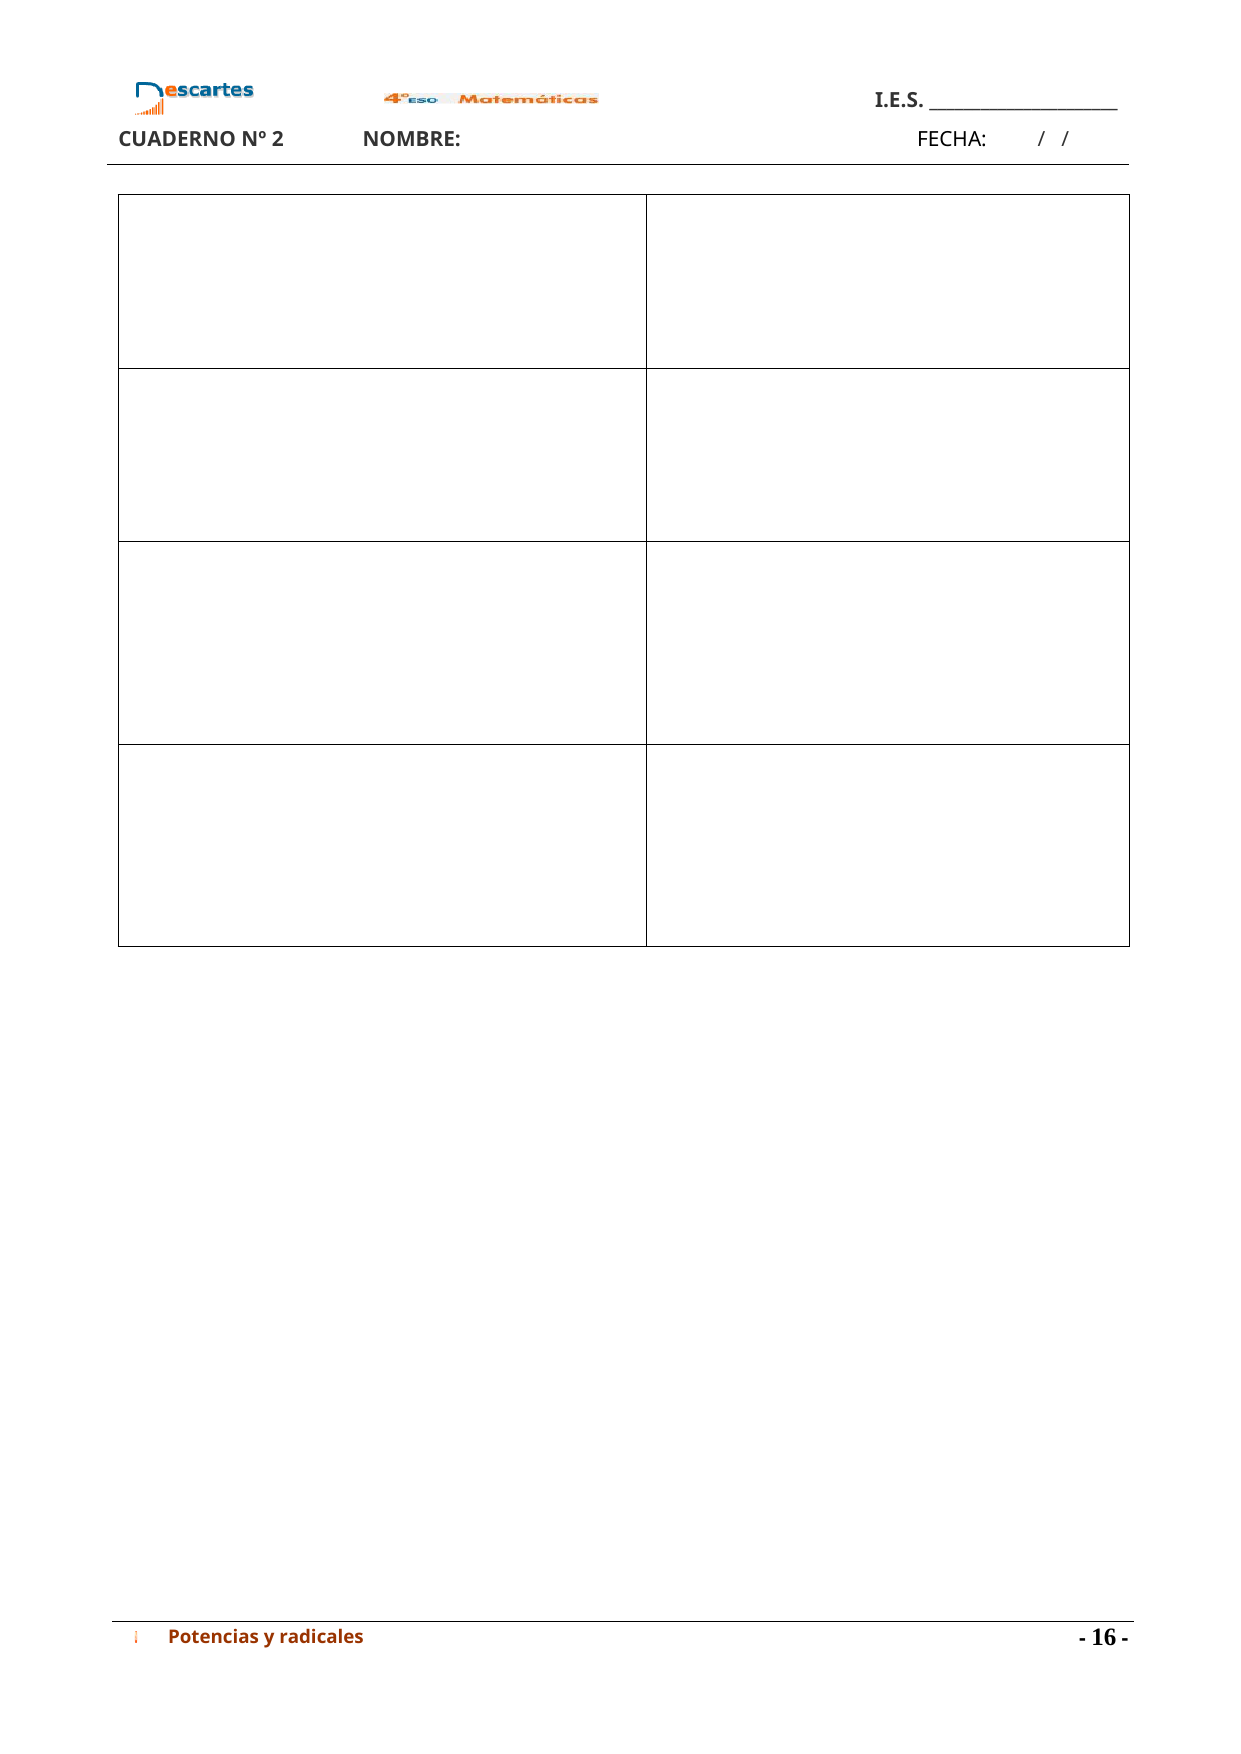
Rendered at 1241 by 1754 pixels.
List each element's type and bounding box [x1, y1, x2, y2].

table_cell [119, 745, 646, 946]
table_cell [119, 542, 646, 743]
table_cell [119, 369, 646, 541]
picture [134, 82, 257, 115]
table_cell [647, 542, 1129, 743]
table_header [647, 195, 1129, 368]
picture [384, 93, 599, 105]
table_cell [647, 369, 1129, 541]
table_cell [647, 745, 1129, 946]
picture [134, 1631, 138, 1643]
table_header [119, 195, 646, 368]
